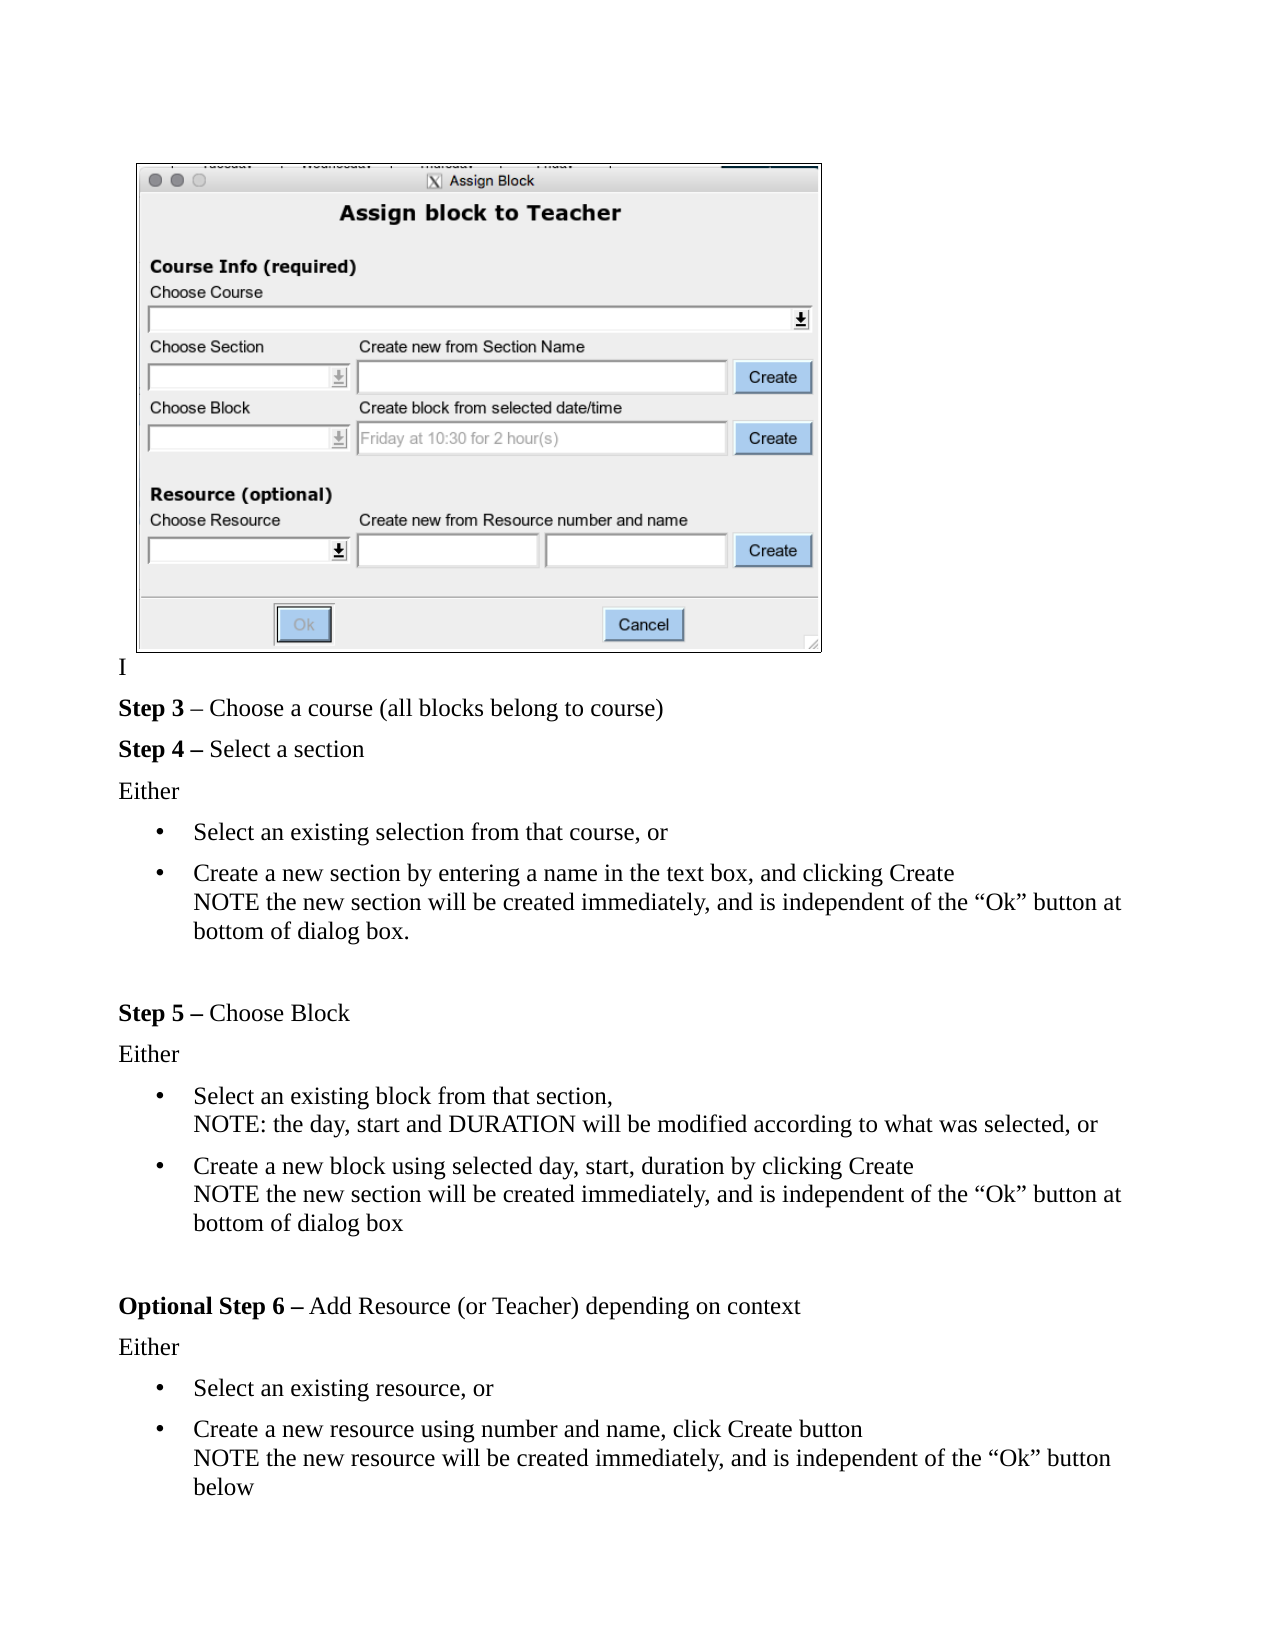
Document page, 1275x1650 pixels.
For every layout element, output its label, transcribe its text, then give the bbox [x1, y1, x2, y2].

list Create a new section by entering a name in the text box, and clicking Create NOTE the new section will be created immediately, and is independent of the “Ok” button at bottom of dialog box. [156, 858, 1157, 944]
list Select an existing selection from that course, or [156, 817, 1157, 846]
text Step 4 – Select a section [118, 734, 1157, 763]
list Select an existing block from that section, NOTE: the day, start and DURATION will be modified according to what was selected, or [156, 1081, 1157, 1138]
text I [118, 159, 1157, 681]
text Step 3 – Choose a course (all blocks belong to course) [118, 693, 1157, 722]
list Create a new resource using number and name, click Create button NOTE the new resource will be created immediately, and is independent of the “Ok” button below [156, 1414, 1157, 1501]
picture [139, 166, 819, 649]
list Create a new block using selected day, start, duration by clicking Create NOTE the new section will be created immediately, and is independent of the “Ok” button at bottom of dialog box [156, 1151, 1157, 1237]
text Step 5 – Choose Block [118, 998, 1157, 1027]
text Either [118, 1332, 1157, 1361]
text Optional Step 6 – Add Resource (or Teacher) depending on context [118, 1291, 1157, 1319]
list Select an existing resource, or [156, 1373, 1157, 1402]
text Either [118, 1039, 1157, 1068]
text Either [118, 776, 1157, 804]
